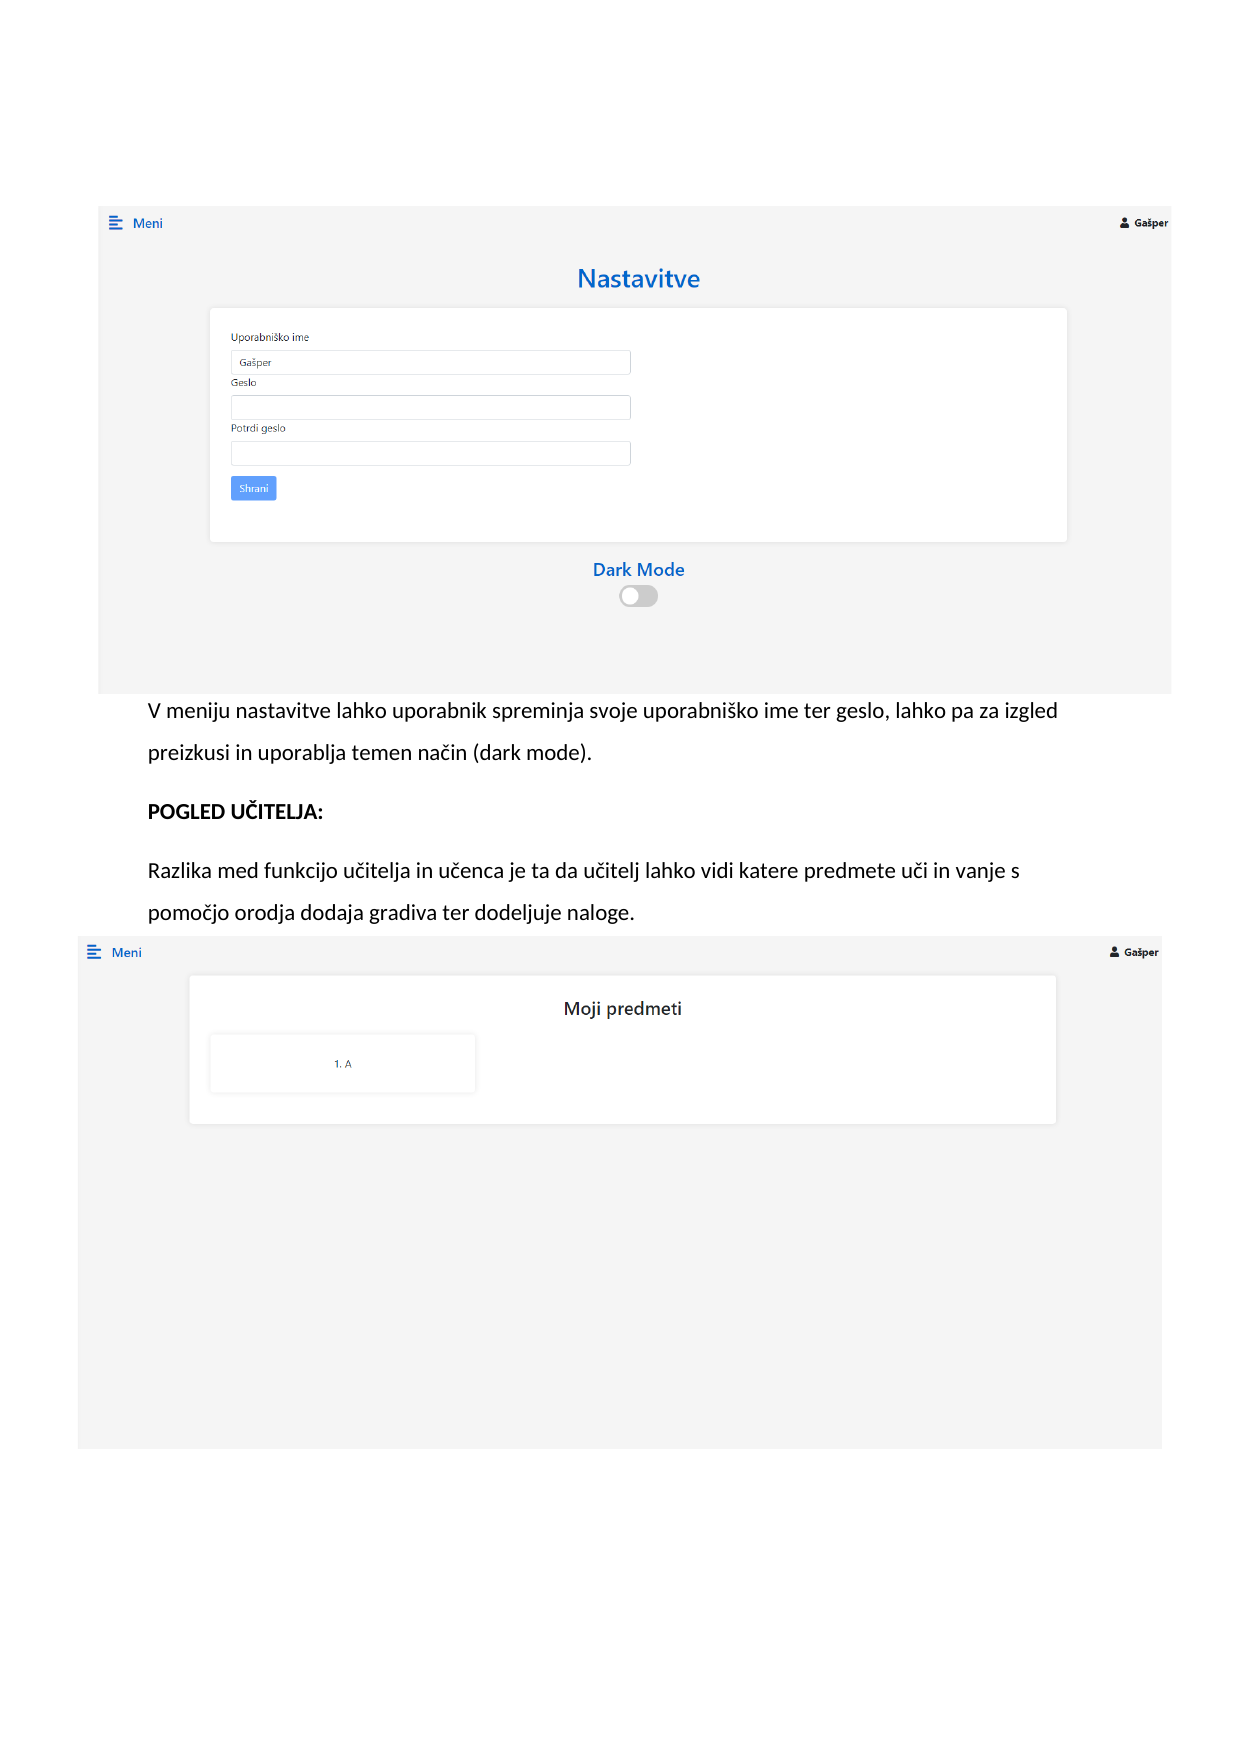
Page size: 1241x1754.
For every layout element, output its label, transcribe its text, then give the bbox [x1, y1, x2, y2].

text Razlika med funkcijo učitelja in učenca je ta da učitelj lahko vidi katere predmete uči in vanje s pomočjo orodja dodaja gradiva ter dodeljuje naloge. [148, 856, 1093, 926]
text V meniju nastavitve lahko uporabnik spreminja svoje uporabniško ime ter geslo, lahko pa za izgled preizkusi in uporablja temen način (dark mode). [148, 694, 1093, 767]
text POGLED UČITELJA: [148, 797, 1093, 825]
